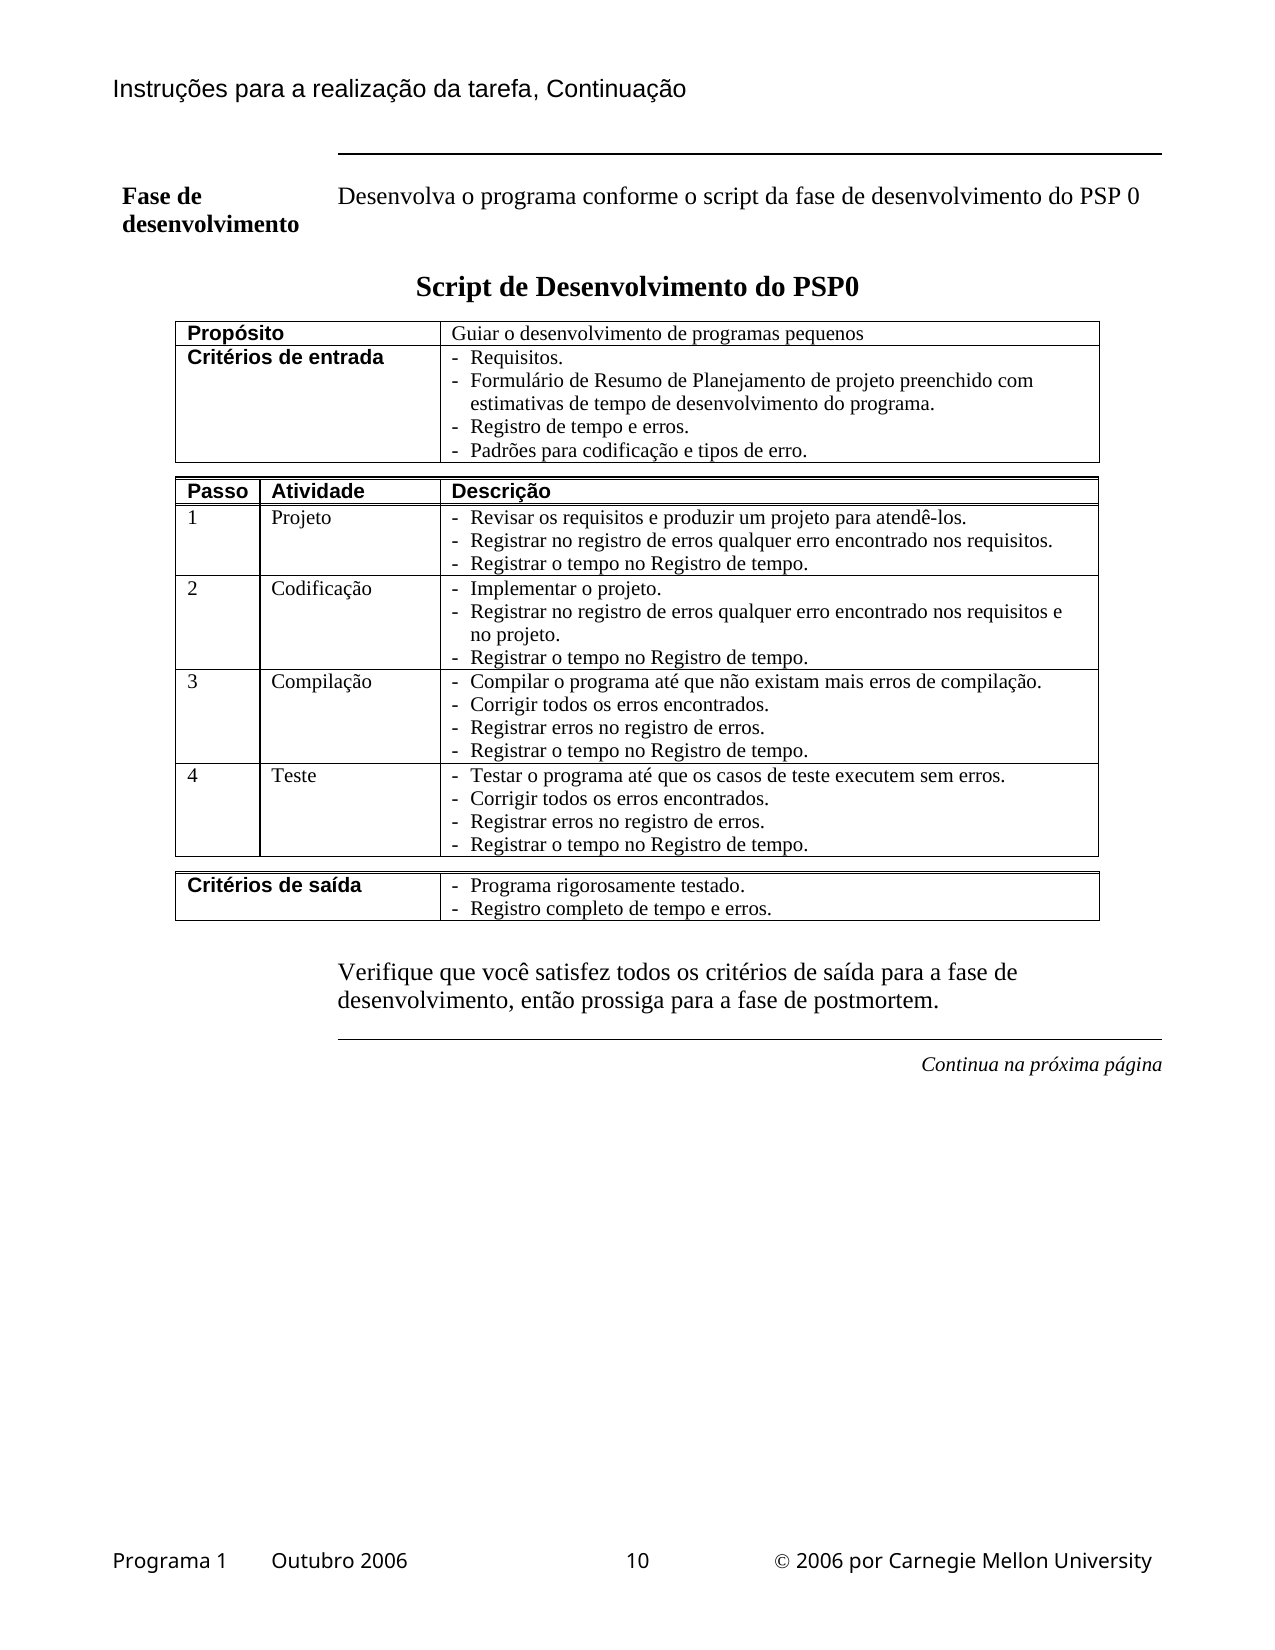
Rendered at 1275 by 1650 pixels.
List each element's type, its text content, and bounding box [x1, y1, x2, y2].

table_cell Compilação [261, 670, 440, 762]
table_cell 3 [176, 670, 259, 762]
table_header Passo [176, 480, 259, 503]
text Continua na próxima página [337, 1040, 1162, 1076]
table_cell Compilar o programa até que não existam mais erros de compilação. Corrigir todos os erros encontrados. Registrar erros no registro de erros. Registrar o tempo no Registro de tempo. [441, 670, 1098, 762]
table_cell Critérios de entrada [176, 346, 440, 462]
table_cell Testar o programa até que os casos de teste executem sem erros. Corrigir todos os erros encontrados. Registrar erros no registro de erros. Registrar o tempo no Registro de tempo. [441, 764, 1098, 856]
table_header Programa rigorosamente testado. Registro completo de tempo e erros. [441, 874, 1099, 920]
table_header Verifique que você satisfez todos os critérios de saída para a fase de desenvolvimento, então prossiga para a fase de postmortem. [330, 958, 1181, 1013]
table_header [114, 958, 330, 1013]
table_header Guiar o desenvolvimento de programas pequenos [441, 322, 1099, 345]
table_header Desenvolva o programa conforme o script da fase de desenvolvimento do PSP 0 [330, 182, 1153, 238]
text Script de Desenvolvimento do PSP0 [112, 270, 1162, 302]
table_cell Implementar o projeto. Registrar no registro de erros qualquer erro encontrado nos requisitos e no projeto. Registrar o tempo no Registro de tempo. [441, 576, 1098, 669]
table_cell Codificação [261, 576, 440, 669]
table_cell Teste [261, 764, 440, 856]
table_cell 2 [176, 576, 259, 669]
title Instruções para a realização da tarefa, Continuação [112, 75, 1162, 103]
table_header Atividade [261, 480, 440, 503]
table_header Propósito [176, 322, 440, 345]
table_header Descrição [441, 480, 1098, 503]
table_cell Requisitos. Formulário de Resumo de Planejamento de projeto preenchido com estimativas de tempo de desenvolvimento do programa. Registro de tempo e erros. Padrões para codificação e tipos de erro. [441, 346, 1099, 462]
table_header Critérios de saída [176, 874, 440, 920]
table_cell Projeto [261, 506, 440, 575]
table_cell 1 [176, 506, 259, 575]
table_cell 4 [176, 764, 259, 856]
table_cell Revisar os requisitos e produzir um projeto para atendê-los. Registrar no registro de erros qualquer erro encontrado nos requisitos. Registrar o tempo no Registro de tempo. [441, 506, 1098, 575]
table_header Fase de desenvolvimento [114, 182, 330, 238]
